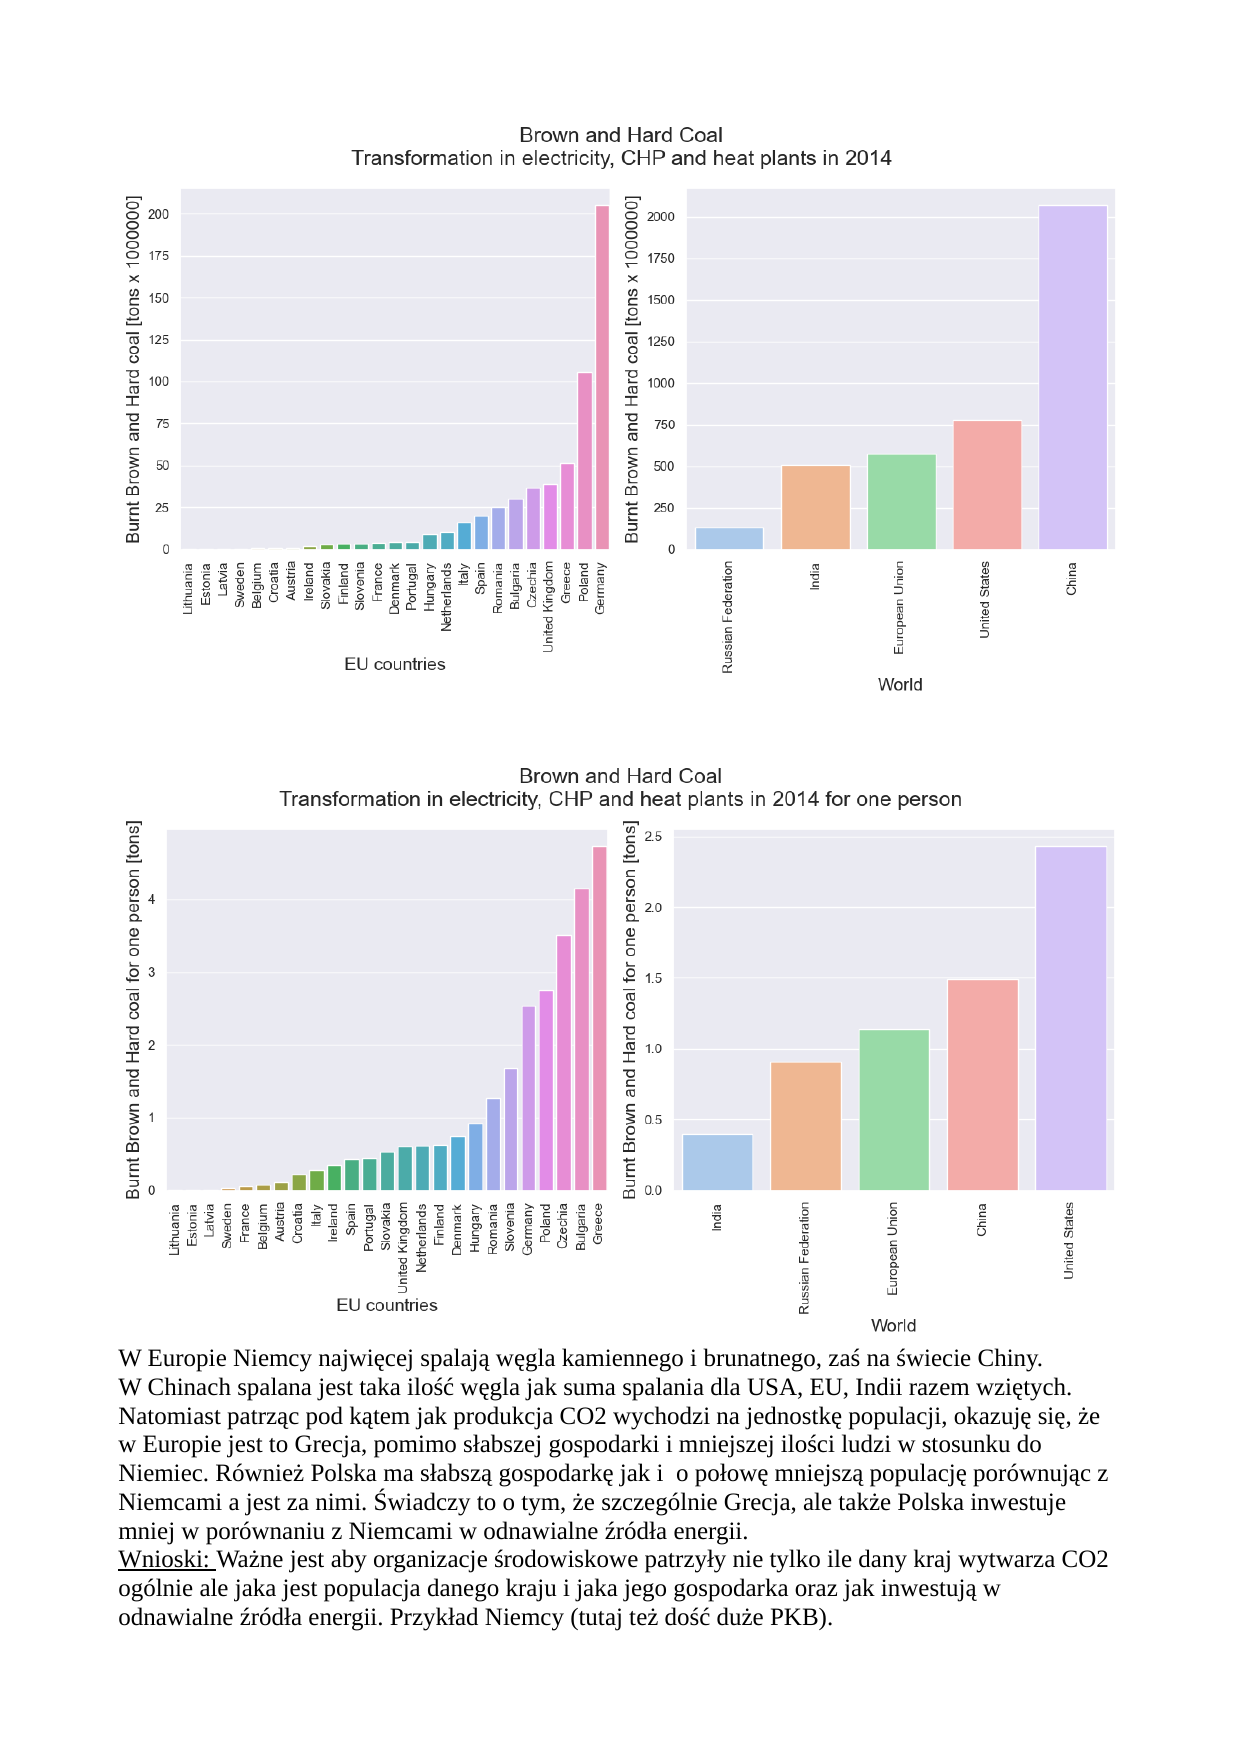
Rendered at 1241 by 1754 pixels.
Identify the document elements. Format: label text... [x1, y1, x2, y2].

text ogólnie ale jaka jest populacja danego kraju i jaka jego gospodarka oraz jak inwestują w odnawialne źródła energii. Przykład Niemcy (tutaj też dość duże PKB). [118, 1573, 1122, 1631]
text Natomiast patrząc pod kątem jak produkcja CO2 wychodzi na jednostkę populacji, okazuję się, że w Europie jest to Grecja, pomimo słabszej gospodarki i mniejszej ilości ludzi w stosunku do Niemiec. Również Polska ma słabszą gospodarkę jak i o połowę mniejszą populację porównując z Niemcami a jest za nimi. Świadczy to o tym, że szczególnie Grecja, ale także Polska inwestuje mniej w porównaniu z Niemcami w odnawialne źródła energii. [118, 1401, 1122, 1544]
text W Chinach spalana jest taka ilość węgla jak suma spalania dla USA, EU, Indii razem wziętych. [118, 1372, 1122, 1401]
picture [118, 759, 1123, 1344]
picture [118, 118, 1123, 702]
text W Europie Niemcy najwięcej spalają węgla kamiennego i brunatnego, zaś na świecie Chiny. [118, 1344, 1122, 1372]
text Wnioski: Ważne jest aby organizacje środowiskowe patrzyły nie tylko ile dany kraj wytwarza CO2 [118, 1544, 1122, 1573]
